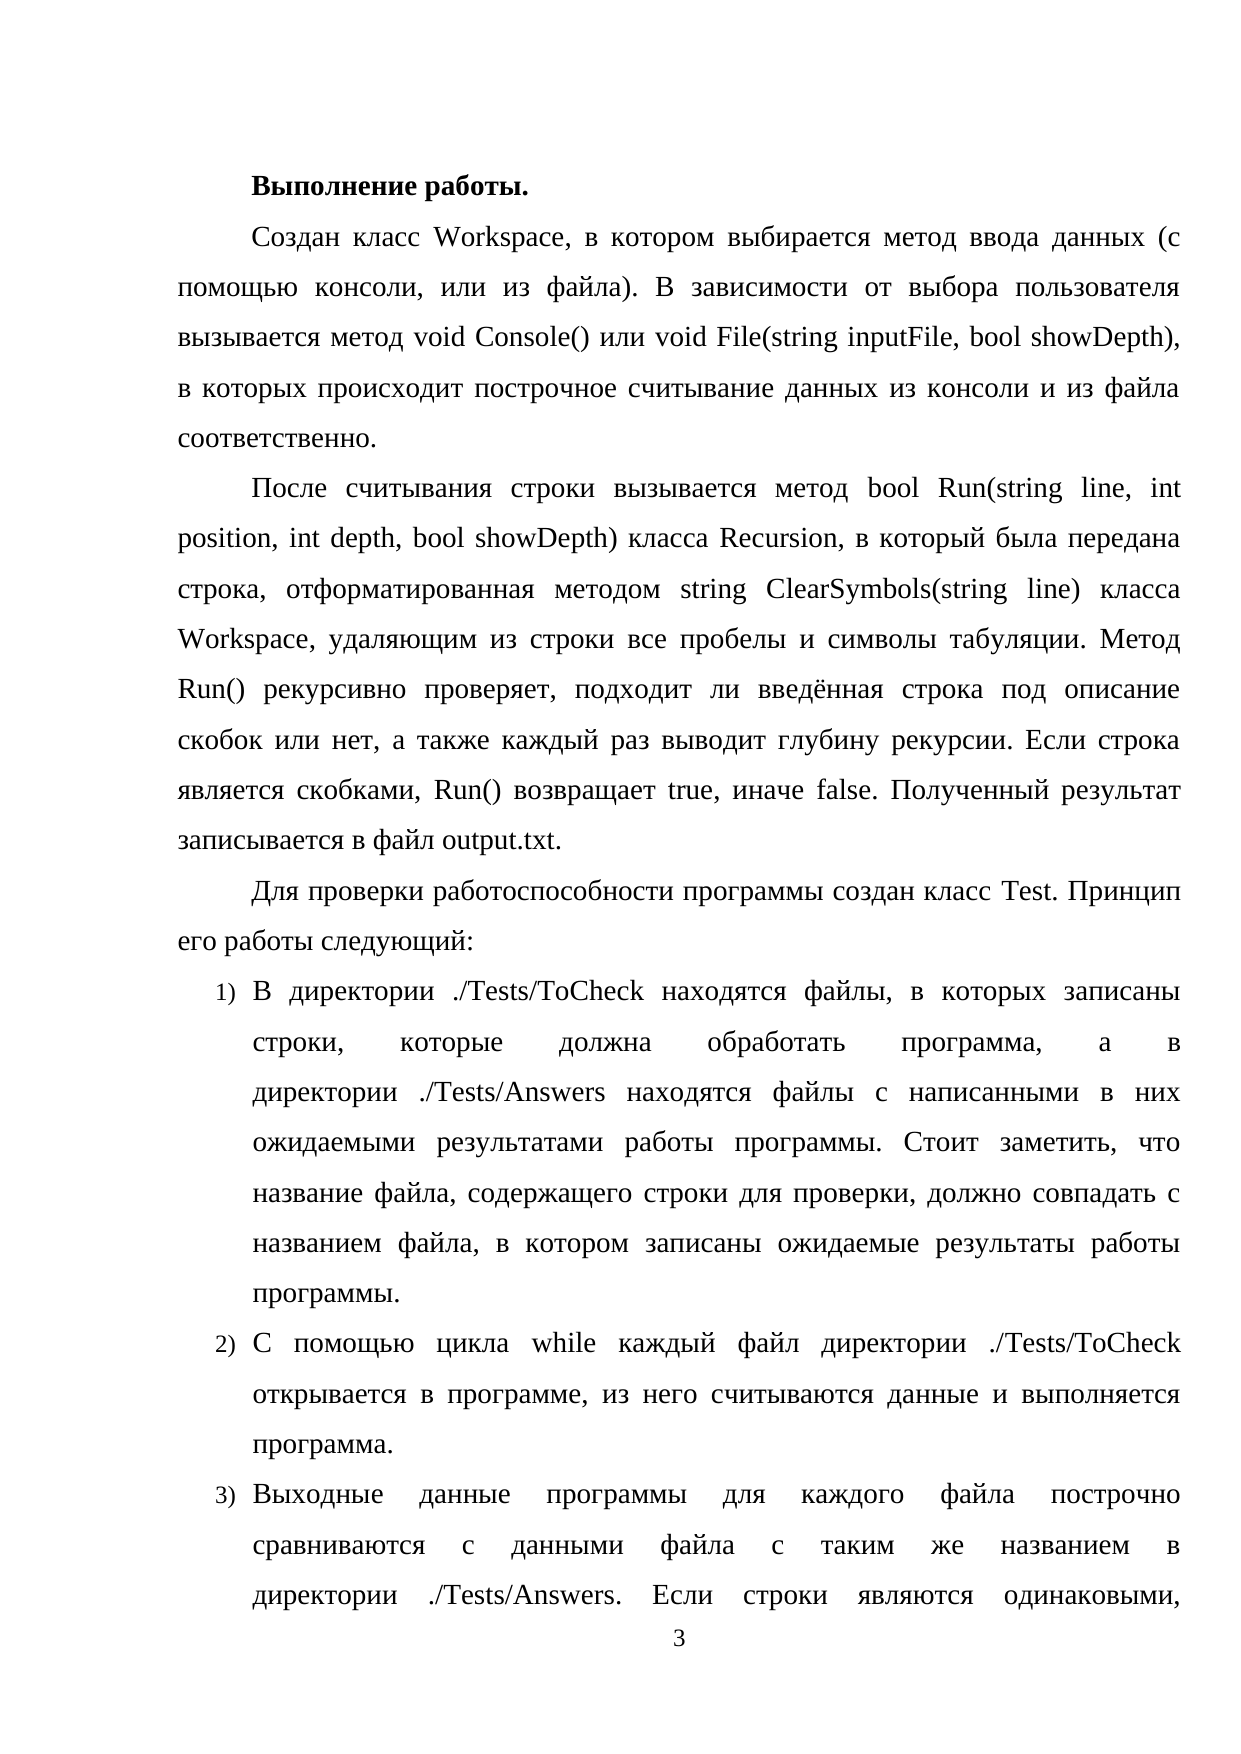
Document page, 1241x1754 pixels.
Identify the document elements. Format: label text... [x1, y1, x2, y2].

list С помощью цикла while каждый файл директории ./Tests/ToCheck открывается в программе, из него считываются данные и выполняется программа. [215, 1326, 1181, 1460]
list В директории ./Tests/ToCheck находятся файлы, в которых записаны строки, которые должна обработать программа, а в директории ./Tests/Answers находятся файлы с написанными в них ожидаемыми результатами работы программы. Стоит заметить, что название файла, содержащего строки для проверки, должно совпадать с названием файла, в котором записаны ожидаемые результаты работы программы. [215, 973, 1181, 1309]
text Для проверки работоспособности программы создан класс Test. Принцип его работы следующий: [177, 873, 1181, 957]
text После считывания строки вызывается метод bool Run(string line, int position, int depth, bool showDepth) класса Recursion, в который была передана строка, отформатированная методом string ClearSymbols(string line) класса Workspace, удаляющим из строки все пробелы и символы табуляции. Метод Run() рекурсивно проверяет, подходит ли введённая строка под описание скобок или нет, а также каждый раз выводит глубину рекурсии. Если строка является скобками, Run() возвращает true, иначе false. Полученный результат записывается в файл output.txt. [177, 470, 1181, 856]
list Выходные данные программы для каждого файла построчно сравниваются с данными файла с таким же названием в директории ./Tests/Answers. Если строки являются одинаковыми, [215, 1477, 1181, 1611]
text Выполнение работы. [177, 168, 1181, 202]
text Создан класс Workspace, в котором выбирается метод ввода данных (с помощью консоли, или из файла). В зависимости от выбора пользователя вызывается метод void Console() или void File(string inputFile, bool showDepth), в которых происходит построчное считывание данных из консоли и из файла соответственно. [177, 219, 1181, 453]
